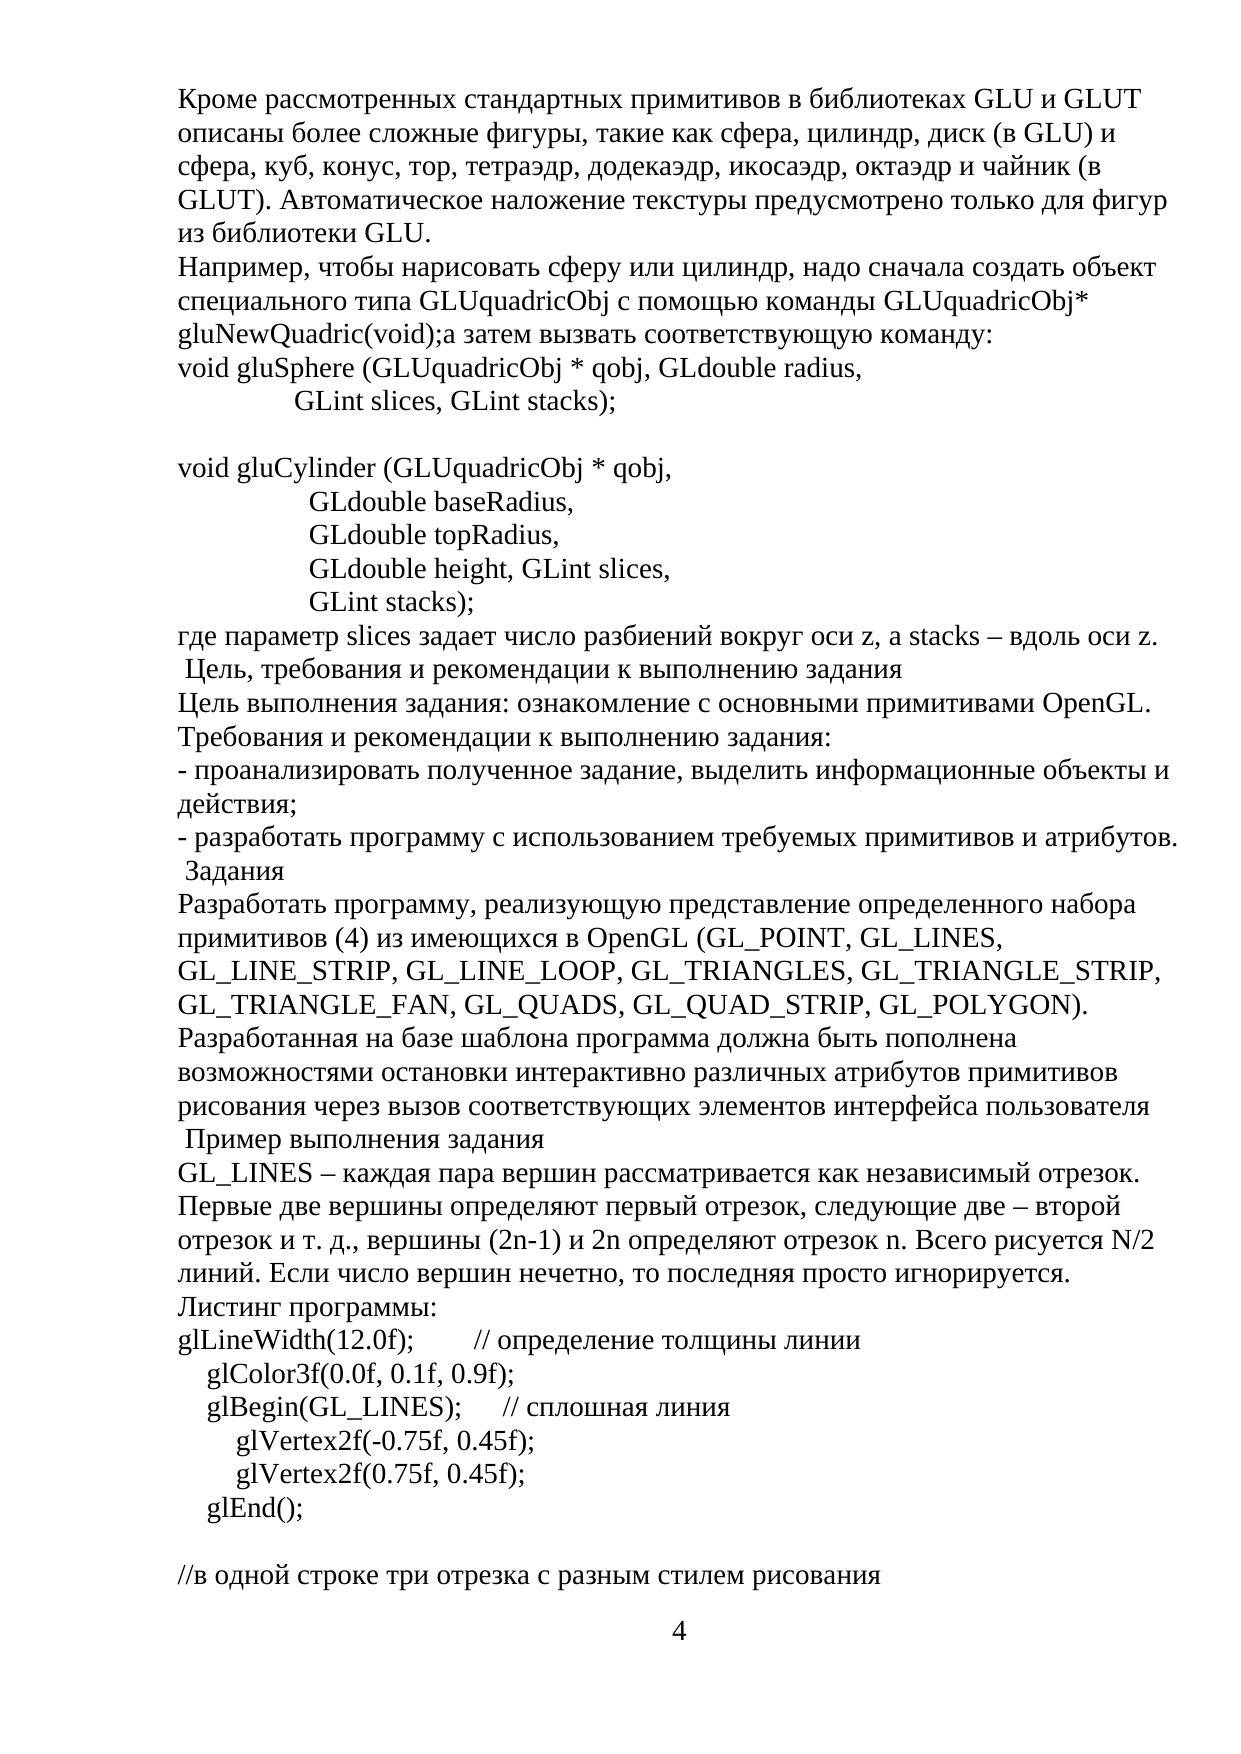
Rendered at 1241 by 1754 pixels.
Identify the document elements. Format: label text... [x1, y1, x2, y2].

text Требования и рекомендации к выполнению задания: [177, 719, 1181, 752]
text Кроме рассмотренных стандартных примитивов в библиотеках GLU и GLUT описаны более сложные фигуры, такие как сфера, цилиндр, диск (в GLU) и сфера, куб, конус, тор, тетраэдр, додекаэдр, икосаэдр, октаэдр и чайник (в GLUT). Автоматическое наложение текстуры предусмотрено только для фигур из библиотеки GLU. [177, 81, 1181, 249]
text glVertex2f(0.75f, 0.45f); [177, 1457, 1181, 1490]
text где параметр slices задает число разбиений вокруг оси z, а stacks – вдоль оси z. [177, 618, 1181, 652]
text GLdouble baseRadius, [177, 484, 1181, 517]
text void gluCylinder (GLUquadricObj * qobj, [177, 450, 1181, 484]
text GLdouble topRadius, [177, 517, 1181, 551]
text Цель, требования и рекомендации к выполнению задания [177, 652, 1181, 685]
text glLineWidth(12.0f); // определение толщины линии [177, 1322, 1181, 1356]
text glColor3f(0.0f, 0.1f, 0.9f); [177, 1356, 1181, 1389]
text Задания [177, 853, 1181, 886]
text glVertex2f(-0.75f, 0.45f); [177, 1423, 1181, 1457]
text Цель выполнения задания: ознакомление с основными примитивами OpenGL. [177, 685, 1181, 719]
text Разработать программу, реализующую представление определенного набора примитивов (4) из имеющихся в OpenGL (GL_POINT, GL_LINES, GL_LINE_STRIP, GL_LINE_LOOP, GL_TRIANGLES, GL_TRIANGLE_STRIP, GL_TRIANGLE_FAN, GL_QUADS, GL_QUAD_STRIP, GL_POLYGON). [177, 886, 1181, 1021]
text glEnd(); [177, 1490, 1181, 1524]
text Пример выполнения задания [177, 1121, 1181, 1155]
text GLint stacks); [177, 584, 1181, 618]
text Листинг программы: [177, 1289, 1181, 1322]
text Например, чтобы нарисовать сферу или цилиндр, надо сначала создать объект специального типа GLUquadricObj с помощью команды GLUquadricObj* gluNewQuadric(void);а затем вызвать соответствующую команду: [177, 249, 1181, 350]
text Разработанная на базе шаблона программа должна быть пополнена возможностями остановки интерактивно различных атрибутов примитивов рисования через вызов соответствующих элементов интерфейса пользователя [177, 1021, 1181, 1121]
text GLdouble height, GLint slices, [177, 551, 1181, 584]
text //в одной строке три отрезка с разным стилем рисования [177, 1557, 1181, 1591]
text GLint slices, GLint stacks); [177, 383, 1181, 417]
text GL_LINES – каждая пара вершин рассматривается как независимый отрезок. Первые две вершины определяют первый отрезок, следующие две – второй отрезок и т. д., вершины (2n-1) и 2n определяют отрезок n. Всего рисуется N/2 линий. Если число вершин нечетно, то последняя просто игнорируется. [177, 1155, 1181, 1289]
text void gluSphere (GLUquadricObj * qobj, GLdouble radius, [177, 350, 1181, 383]
text - разработать программу с использованием требуемых примитивов и атрибутов. [177, 819, 1181, 853]
text glBegin(GL_LINES); // сплошная линия [177, 1389, 1181, 1423]
text - проанализировать полученное задание, выделить информационные объекты и действия; [177, 752, 1181, 819]
